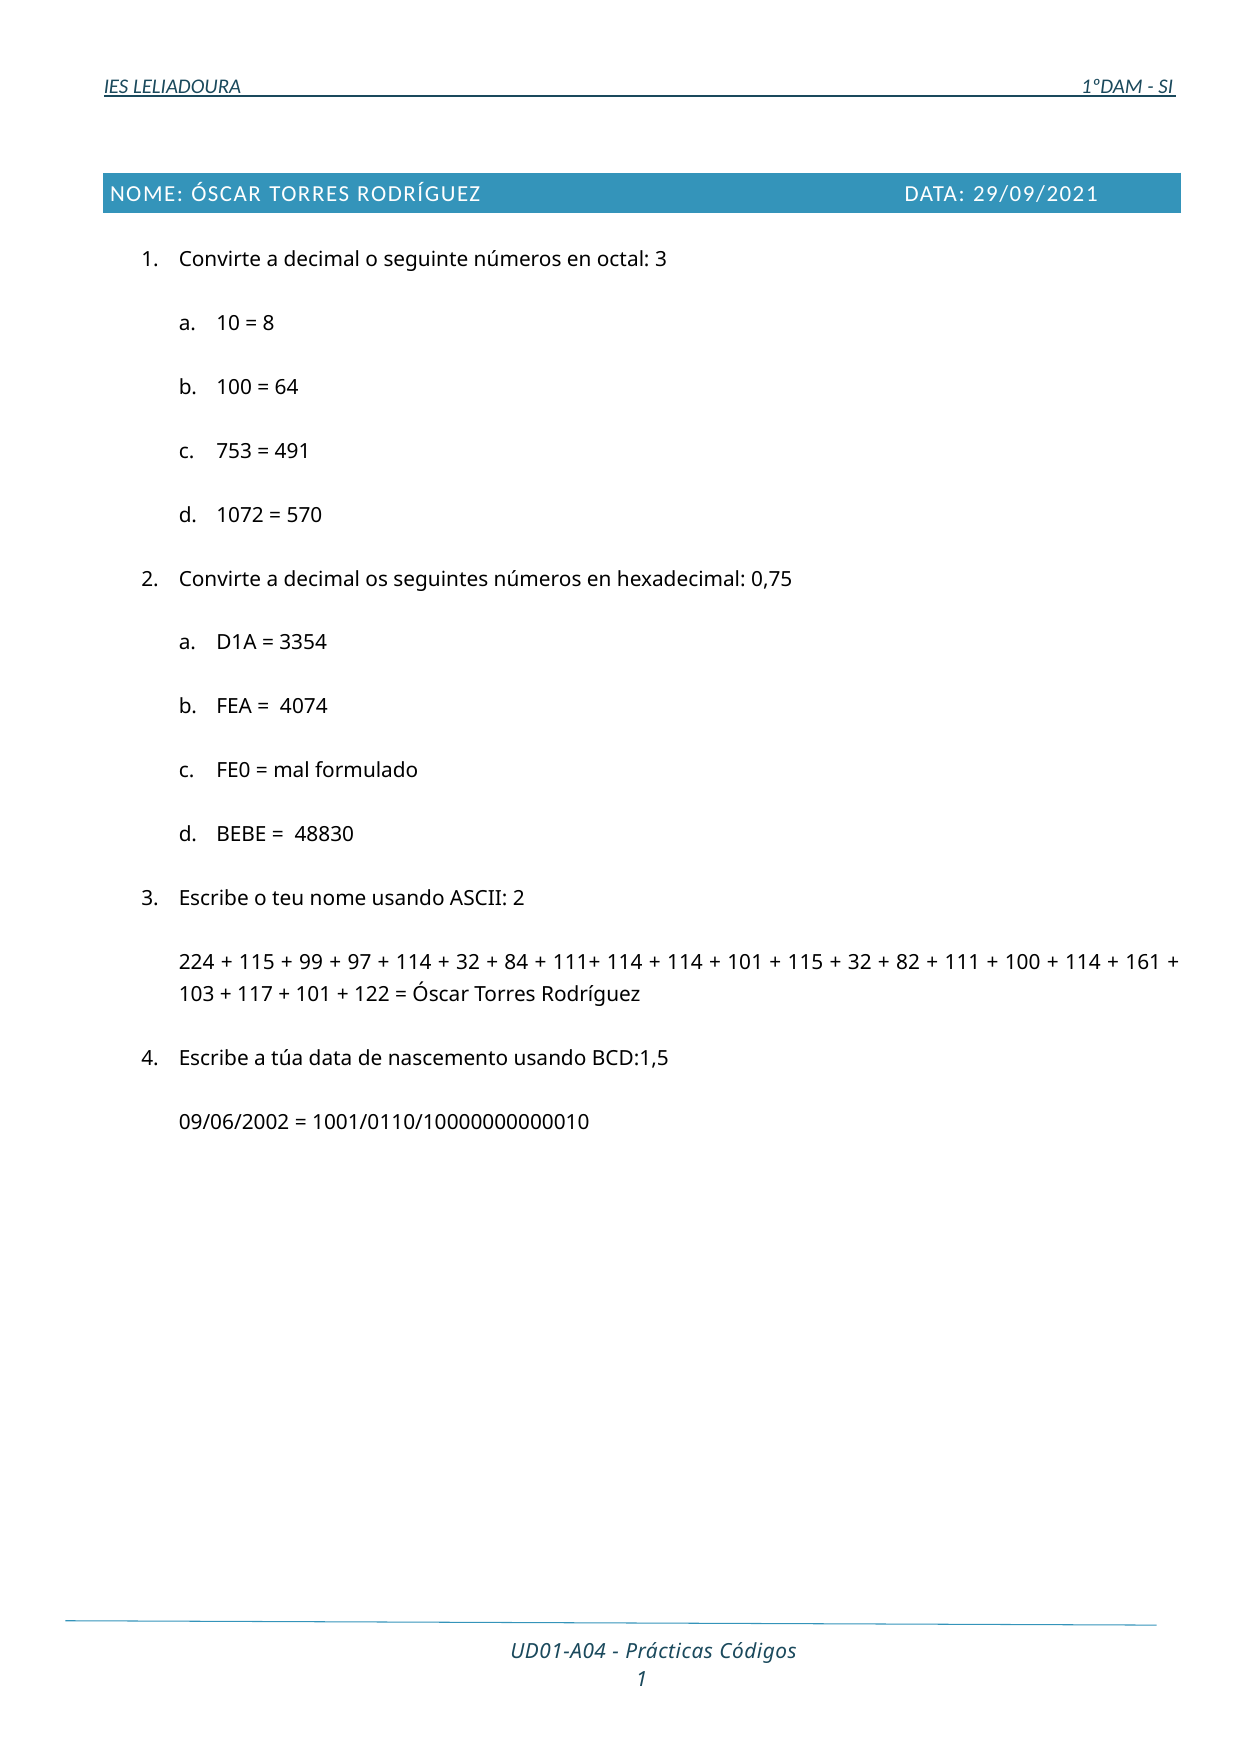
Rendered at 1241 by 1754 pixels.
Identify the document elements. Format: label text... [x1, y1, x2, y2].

list Escribe a túa data de nascemento usando BCD:1,5 [141, 1043, 1181, 1072]
list 100 = 64 [178, 372, 1181, 401]
list Escribe o teu nome usando ASCII: 2 [141, 883, 1181, 911]
list FEA = 4074 [178, 691, 1181, 720]
list 753 = 491 [178, 436, 1181, 464]
list BEBE = 48830 [178, 819, 1181, 847]
list 09/06/2002 = 1001/0110/10000000000010 [141, 1107, 1181, 1136]
list FE0 = mal formulado [178, 755, 1181, 784]
list Convirte a decimal os seguintes números en hexadecimal: 0,75 [141, 564, 1181, 592]
list D1A = 3354 [178, 627, 1181, 656]
list 224 + 115 + 99 + 97 + 114 + 32 + 84 + 111+ 114 + 114 + 101 + 115 + 32 + 82 + 111 + 100 + 114 + 161 + 103 + 117 + 101 + 122 = Óscar Torres Rodríguez [141, 947, 1181, 1008]
list 10 = 8 [178, 308, 1181, 337]
subtitle NOME: Óscar torres rodríguez DATA: 29/09/2021 [110, 179, 1175, 207]
list 1072 = 570 [178, 500, 1181, 528]
list Convirte a decimal o seguinte números en octal: 3 [141, 244, 1181, 273]
